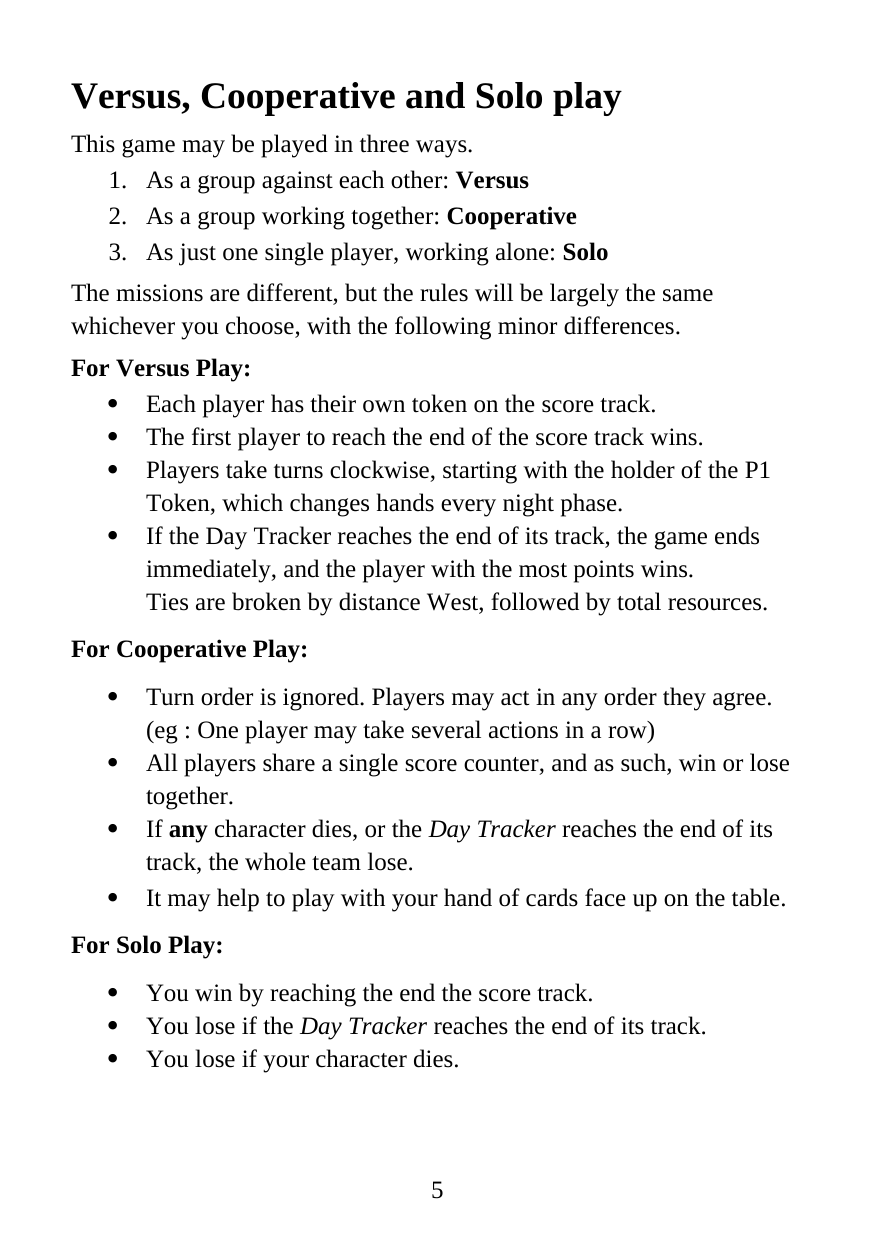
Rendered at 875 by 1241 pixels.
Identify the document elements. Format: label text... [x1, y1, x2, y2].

text For Solo Play: [71, 931, 803, 959]
list As a group against each other: Versus [108, 165, 803, 194]
text This game may be played in three ways. [71, 129, 803, 158]
list You lose if the Day Tracker reaches the end of its track. [108, 1011, 803, 1040]
list It may help to play with your hand of cards face up on the table. [108, 883, 803, 912]
list You win by reaching the end the score track. [108, 978, 803, 1007]
list All players share a single score counter, and as such, win or lose together. [108, 748, 803, 810]
list Players take turns clockwise, starting with the holder of the P1 Token, which changes hands every night phase. [108, 455, 803, 517]
list Turn order is ignored. Players may act in any order they agree. (eg : One player may take several actions in a row) [108, 682, 803, 744]
text The missions are different, but the rules will be largely the same whichever you choose, with the following minor differences. [71, 278, 803, 340]
list Each player has their own token on the score track. [108, 389, 803, 418]
list As just one single player, working alone: Solo [108, 237, 803, 266]
subtitle Versus, Cooperative and Solo play [71, 74, 803, 117]
list The first player to reach the end of the score track wins. [108, 422, 803, 451]
list If any character dies, or the Day Tracker reaches the end of its track, the whole team lose. [108, 814, 803, 876]
list As a group working together: Cooperative [108, 201, 803, 230]
text For Versus Play: [71, 353, 803, 382]
list You lose if your character dies. [108, 1044, 803, 1073]
list If the Day Tracker reaches the end of its track, the game ends immediately, and the player with the most points wins. Ties are broken by distance West, followed by total resources. [108, 521, 803, 616]
text For Cooperative Play: [71, 634, 803, 663]
